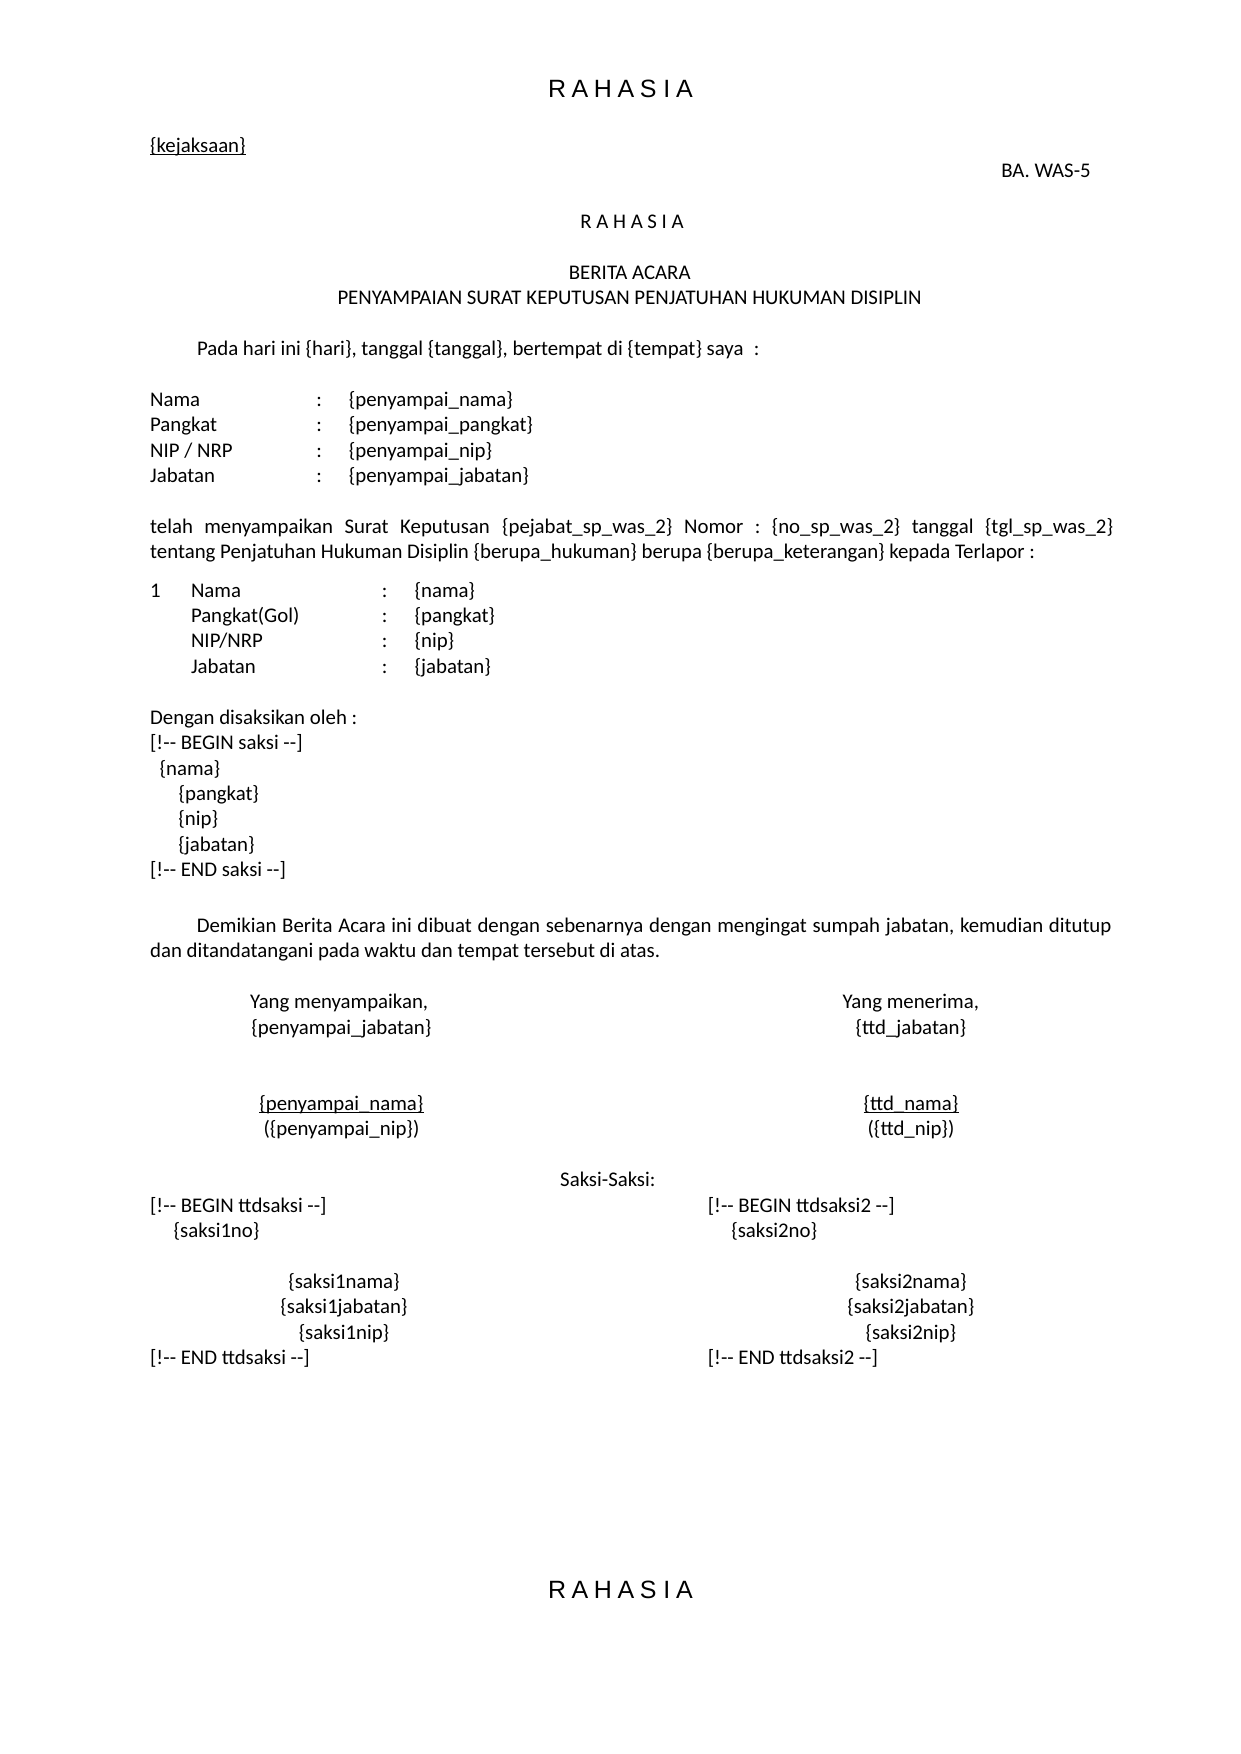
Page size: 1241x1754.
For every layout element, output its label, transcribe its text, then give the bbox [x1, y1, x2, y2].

table_cell [139, 1166, 549, 1192]
table_cell : [300, 412, 337, 437]
table_cell Yang menerima, {ttd_jabatan} {ttd_nama} ({ttd_nip}) [696, 989, 1125, 1141]
table_cell [549, 1192, 696, 1446]
table_cell [!-- BEGIN ttdsaksi --] {saksi1no} {saksi1nama} {saksi1jabatan} {saksi1nip} [!-- END ttdsaksi --] [139, 1192, 549, 1446]
table_cell : [300, 437, 337, 462]
table_cell {nama} [403, 577, 1125, 602]
table_cell PENYAMPAIAN SURAT KEPUTUSAN PENJATUHAN HUKUMAN DISIPLIN [139, 285, 1125, 310]
table_cell Nama [139, 386, 300, 412]
table_cell NIP / NRP [139, 437, 300, 462]
table_cell Jabatan [180, 653, 366, 678]
table_cell Pangkat(Gol) [180, 602, 366, 628]
text BA. WAS-5 [150, 157, 1090, 183]
table_cell {nip} [403, 628, 1125, 653]
text {kejaksaan} [150, 132, 1090, 157]
table_cell [139, 963, 1125, 988]
table_cell [139, 361, 1125, 386]
table_cell [139, 310, 1125, 335]
table_cell BERITA ACARA [139, 259, 1125, 284]
table_header [715, 183, 1125, 208]
table_cell : [366, 653, 403, 678]
table_cell [!-- BEGIN saksi --] {nama} {pangkat} {nip} {jabatan} [!-- END saksi --] [139, 729, 1125, 882]
table_cell Demikian Berita Acara ini dibuat dengan sebenarnya dengan mengingat sumpah jabatan, kemudian ditutup dan ditandatangani pada waktu dan tempat tersebut di atas. [139, 912, 1125, 963]
table_cell [!-- BEGIN ttdsaksi2 --] {saksi2no} {saksi2nama} {saksi2jabatan} {saksi2nip} [!-- END ttdsaksi2 --] [696, 1192, 1125, 1446]
table_cell [139, 882, 1125, 912]
table_cell Pada hari ini {hari}, tanggal {tanggal}, bertempat di {tempat} saya : [139, 335, 1125, 361]
table_cell telah menyampaikan Surat Keputusan {pejabat_sp_was_2} Nomor : {no_sp_was_2} tanggal {tgl_sp_was_2} tentang Penjatuhan Hukuman Disiplin {berupa_hukuman} berupa {berupa_keterangan} kepada Terlapor : [139, 513, 1125, 577]
table_cell Saksi-Saksi: [549, 1166, 696, 1192]
table_cell [139, 653, 179, 678]
table_cell {pangkat} [403, 602, 1125, 628]
table_cell [139, 628, 179, 653]
table_cell {penyampai_nama} [338, 386, 1125, 412]
table_cell : [366, 602, 403, 628]
table_cell [139, 602, 179, 628]
table_cell {penyampai_nip} [338, 437, 1125, 462]
table_cell [300, 488, 337, 513]
table_cell [338, 488, 1125, 513]
table_cell [696, 1141, 1125, 1166]
table_cell NIP/NRP [180, 628, 366, 653]
table_cell {jabatan} [403, 653, 1125, 678]
table_cell [139, 488, 300, 513]
table_cell {penyampai_pangkat} [338, 412, 1125, 437]
table_cell Dengan disaksikan oleh : [139, 679, 1125, 729]
table_cell : [366, 628, 403, 653]
table_cell R A H A S I A [139, 208, 1125, 234]
table_cell : [300, 386, 337, 412]
table_cell Yang menyampaikan, {penyampai_jabatan} {penyampai_nama} ({penyampai_nip}) [139, 989, 544, 1141]
table_cell 1 [139, 577, 179, 602]
table_cell [696, 1166, 1125, 1192]
table_cell [139, 234, 1125, 259]
table_cell Pangkat [139, 412, 300, 437]
table_cell Jabatan [139, 463, 300, 488]
table_header [139, 183, 715, 208]
table_cell : [300, 463, 337, 488]
table_cell [544, 989, 696, 1141]
table_cell Nama [180, 577, 366, 602]
table_cell [139, 1141, 696, 1166]
table_cell : [366, 577, 403, 602]
table_cell {penyampai_jabatan} [338, 463, 1125, 488]
